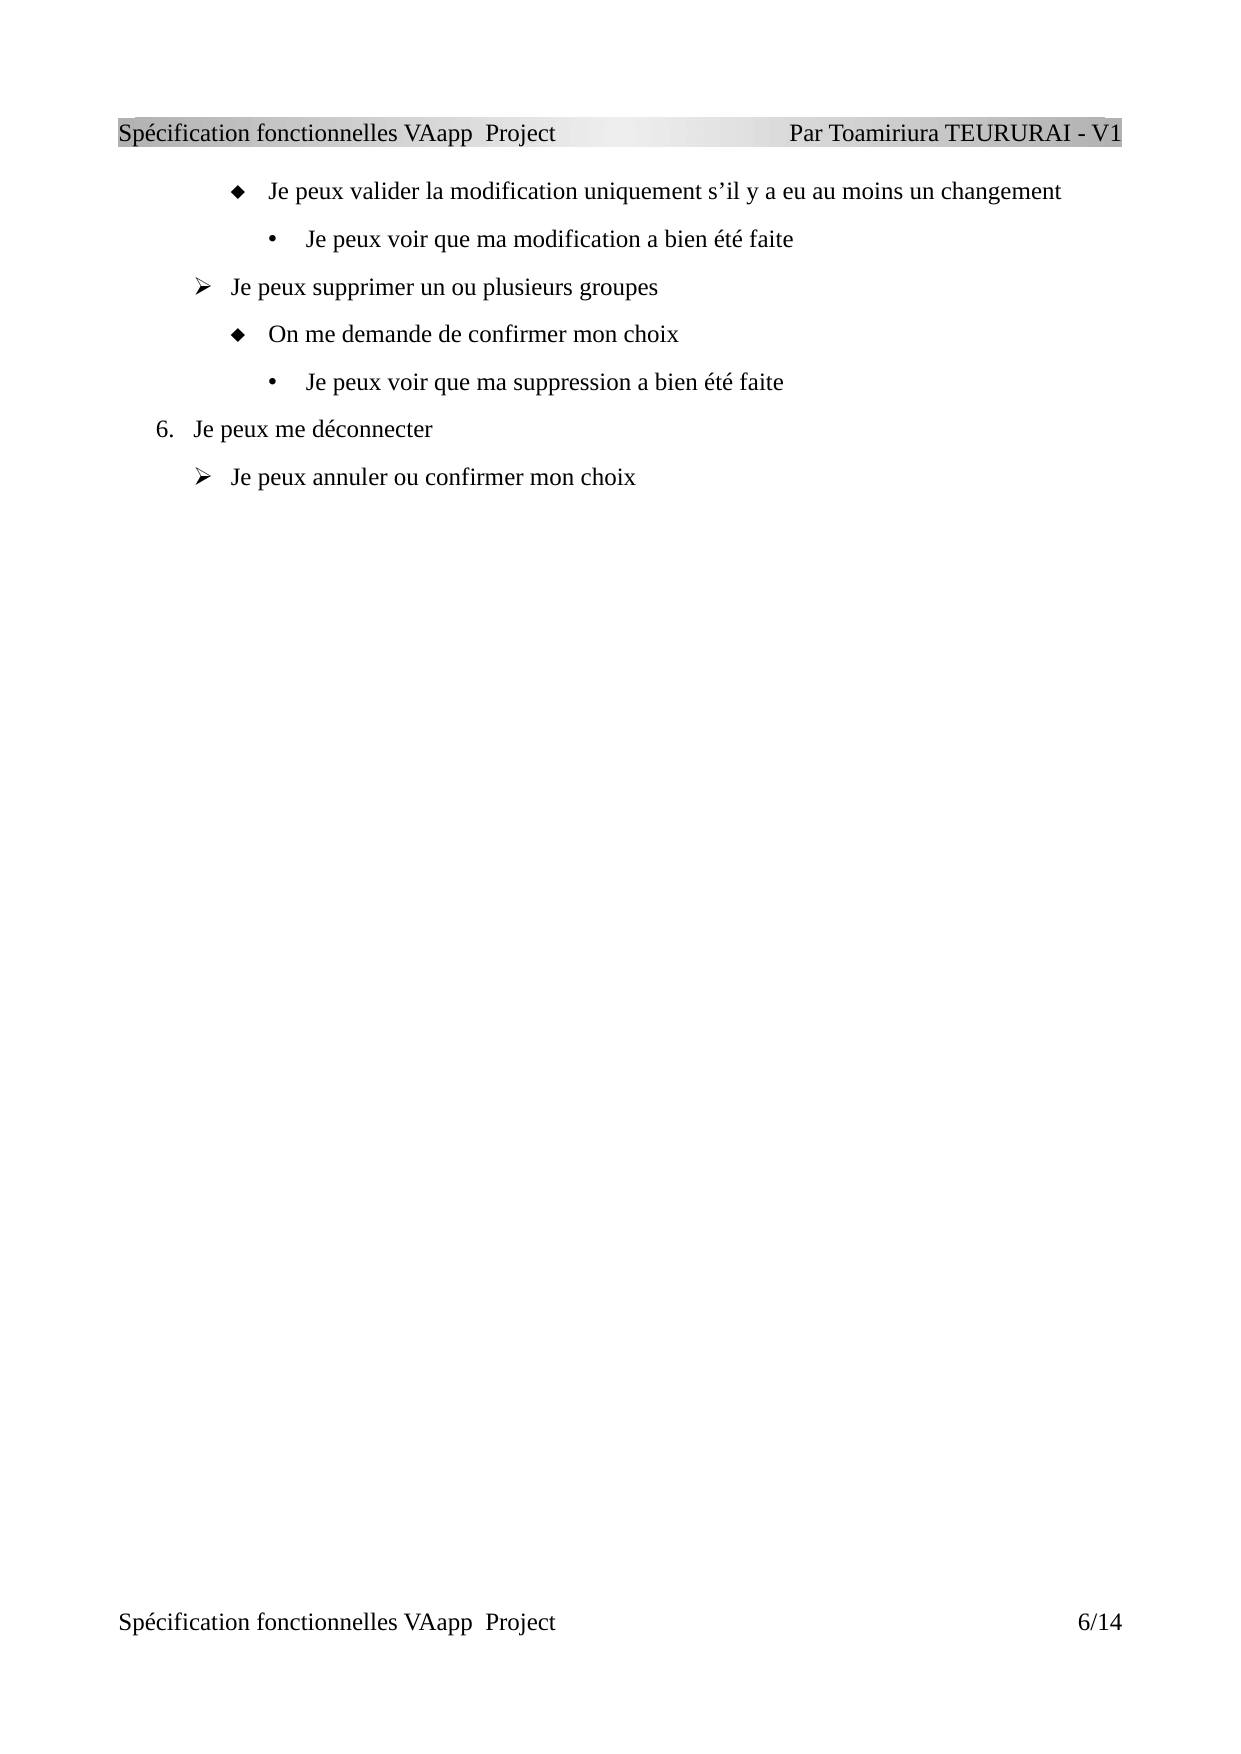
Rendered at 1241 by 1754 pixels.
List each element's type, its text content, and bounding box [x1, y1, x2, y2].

list On me demande de confirmer mon choix [231, 319, 1122, 348]
list Je peux annuler ou confirmer mon choix [193, 462, 1122, 491]
list Je peux supprimer un ou plusieurs groupes [193, 272, 1122, 300]
list Je peux voir que ma suppression a bien été faite [268, 367, 1122, 396]
list Je peux me déconnecter [156, 414, 1122, 443]
list Je peux voir que ma modification a bien été faite [268, 224, 1122, 253]
list Je peux valider la modification uniquement s’il y a eu au moins un changement [231, 176, 1122, 205]
